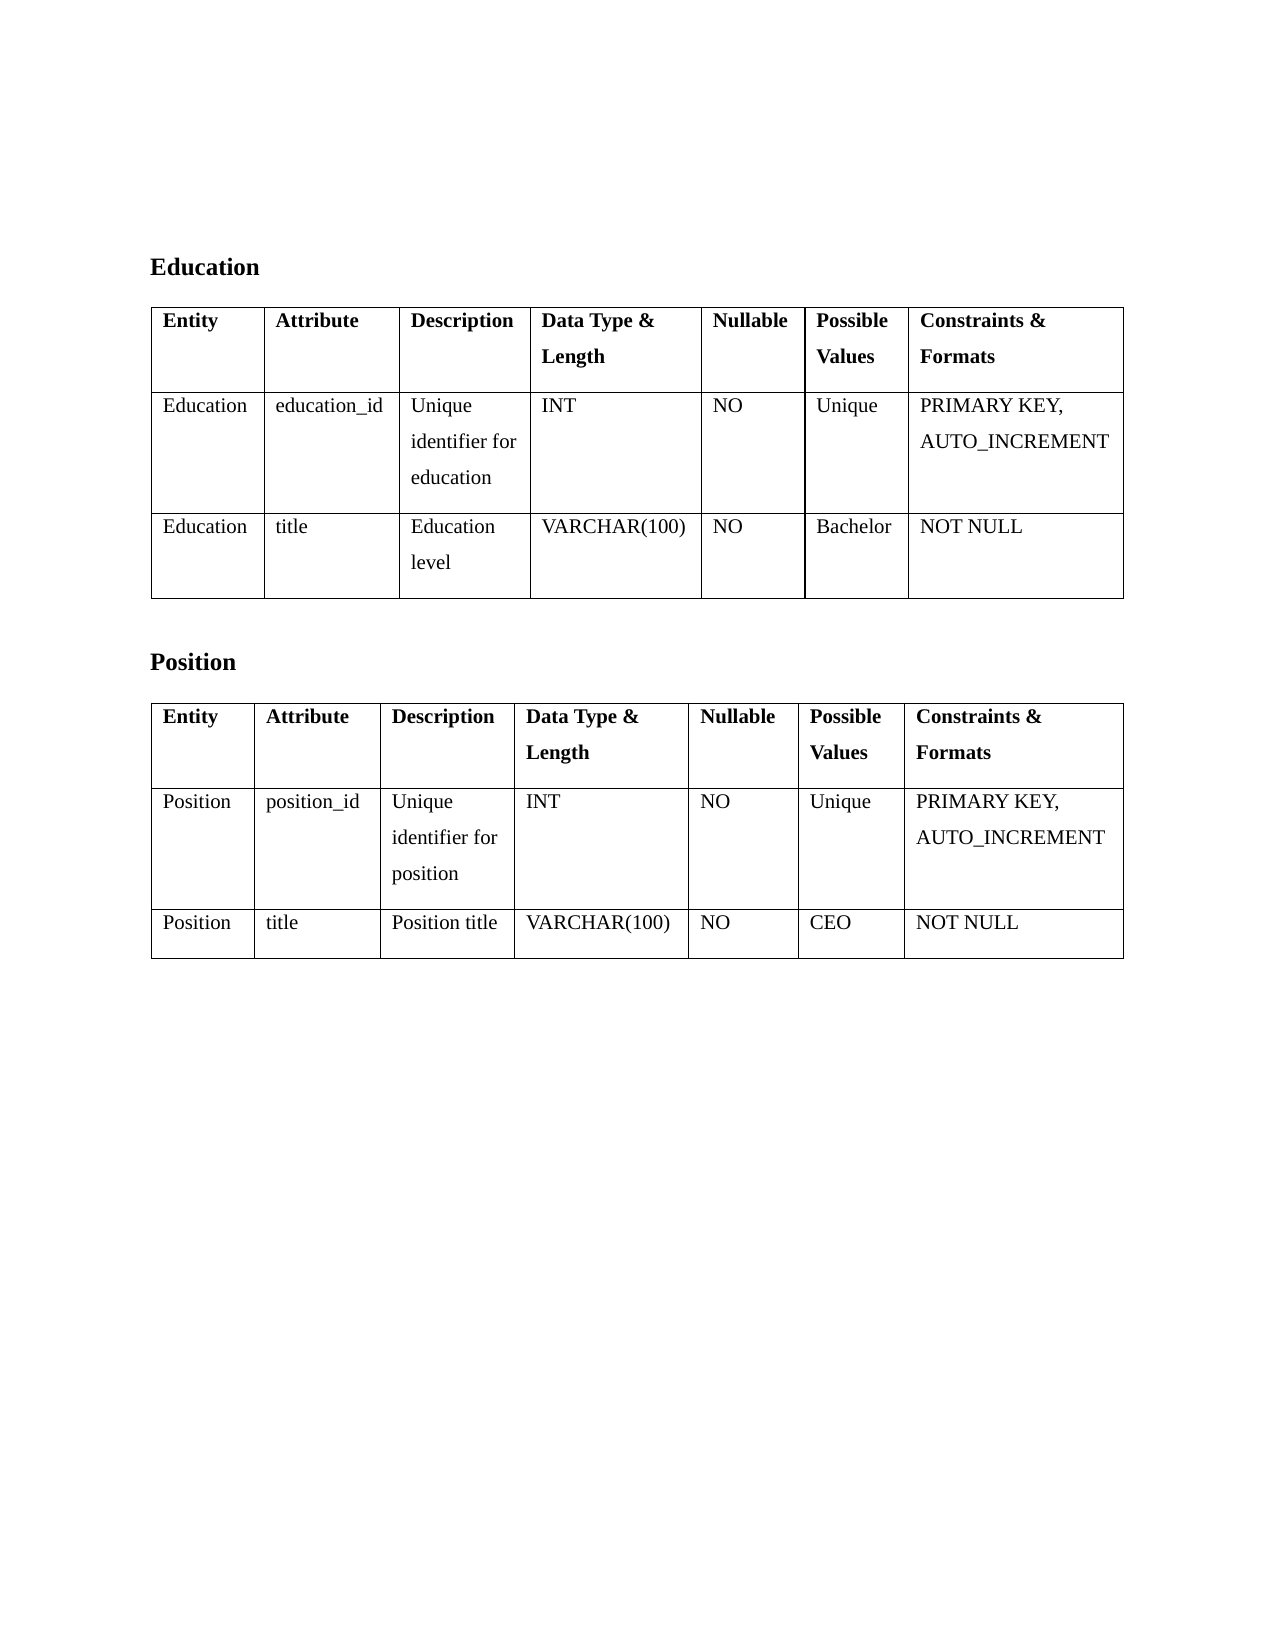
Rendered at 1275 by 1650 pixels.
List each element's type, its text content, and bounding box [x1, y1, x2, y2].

table_cell NOT NULL [905, 910, 1123, 958]
table_cell Bachelor [806, 514, 908, 598]
table_header Constraints & Formats [909, 308, 1123, 392]
table_header Attribute [255, 704, 380, 788]
table_cell position_id [255, 789, 380, 909]
table_cell NO [702, 393, 804, 513]
table_cell Position [152, 910, 254, 958]
table_cell title [265, 514, 399, 598]
table_header Data Type & Length [515, 704, 688, 788]
table_cell NO [689, 910, 798, 958]
table_header Attribute [265, 308, 399, 392]
table_header Constraints & Formats [905, 704, 1123, 788]
table_cell INT [531, 393, 701, 513]
table_cell VARCHAR(100) [515, 910, 688, 958]
table_cell Education [152, 514, 264, 598]
table_header Possible Values [799, 704, 904, 788]
table_cell INT [515, 789, 688, 909]
table_header Entity [152, 704, 254, 788]
table_cell Unique [806, 393, 908, 513]
table_header Possible Values [806, 308, 908, 392]
table_cell NO [689, 789, 798, 909]
table_cell Unique [799, 789, 904, 909]
table_cell Education [152, 393, 264, 513]
table_cell PRIMARY KEY, AUTO_INCREMENT [909, 393, 1123, 513]
table_cell CEO [799, 910, 904, 958]
text Education [150, 252, 1117, 281]
table_cell NO [702, 514, 804, 598]
table_header Nullable [689, 704, 798, 788]
table_cell education_id [265, 393, 399, 513]
table_header Entity [152, 308, 264, 392]
table_cell NOT NULL [909, 514, 1123, 598]
table_cell Position title [381, 910, 514, 958]
text Position [150, 647, 1117, 676]
table_header Description [400, 308, 530, 392]
table_cell VARCHAR(100) [531, 514, 701, 598]
table_cell title [255, 910, 380, 958]
table_cell Position [152, 789, 254, 909]
table_cell Unique identifier for position [381, 789, 514, 909]
table_header Data Type & Length [531, 308, 701, 392]
table_cell PRIMARY KEY, AUTO_INCREMENT [905, 789, 1123, 909]
table_cell Unique identifier for education [400, 393, 530, 513]
table_cell Education level [400, 514, 530, 598]
table_header Description [381, 704, 514, 788]
table_header Nullable [702, 308, 804, 392]
